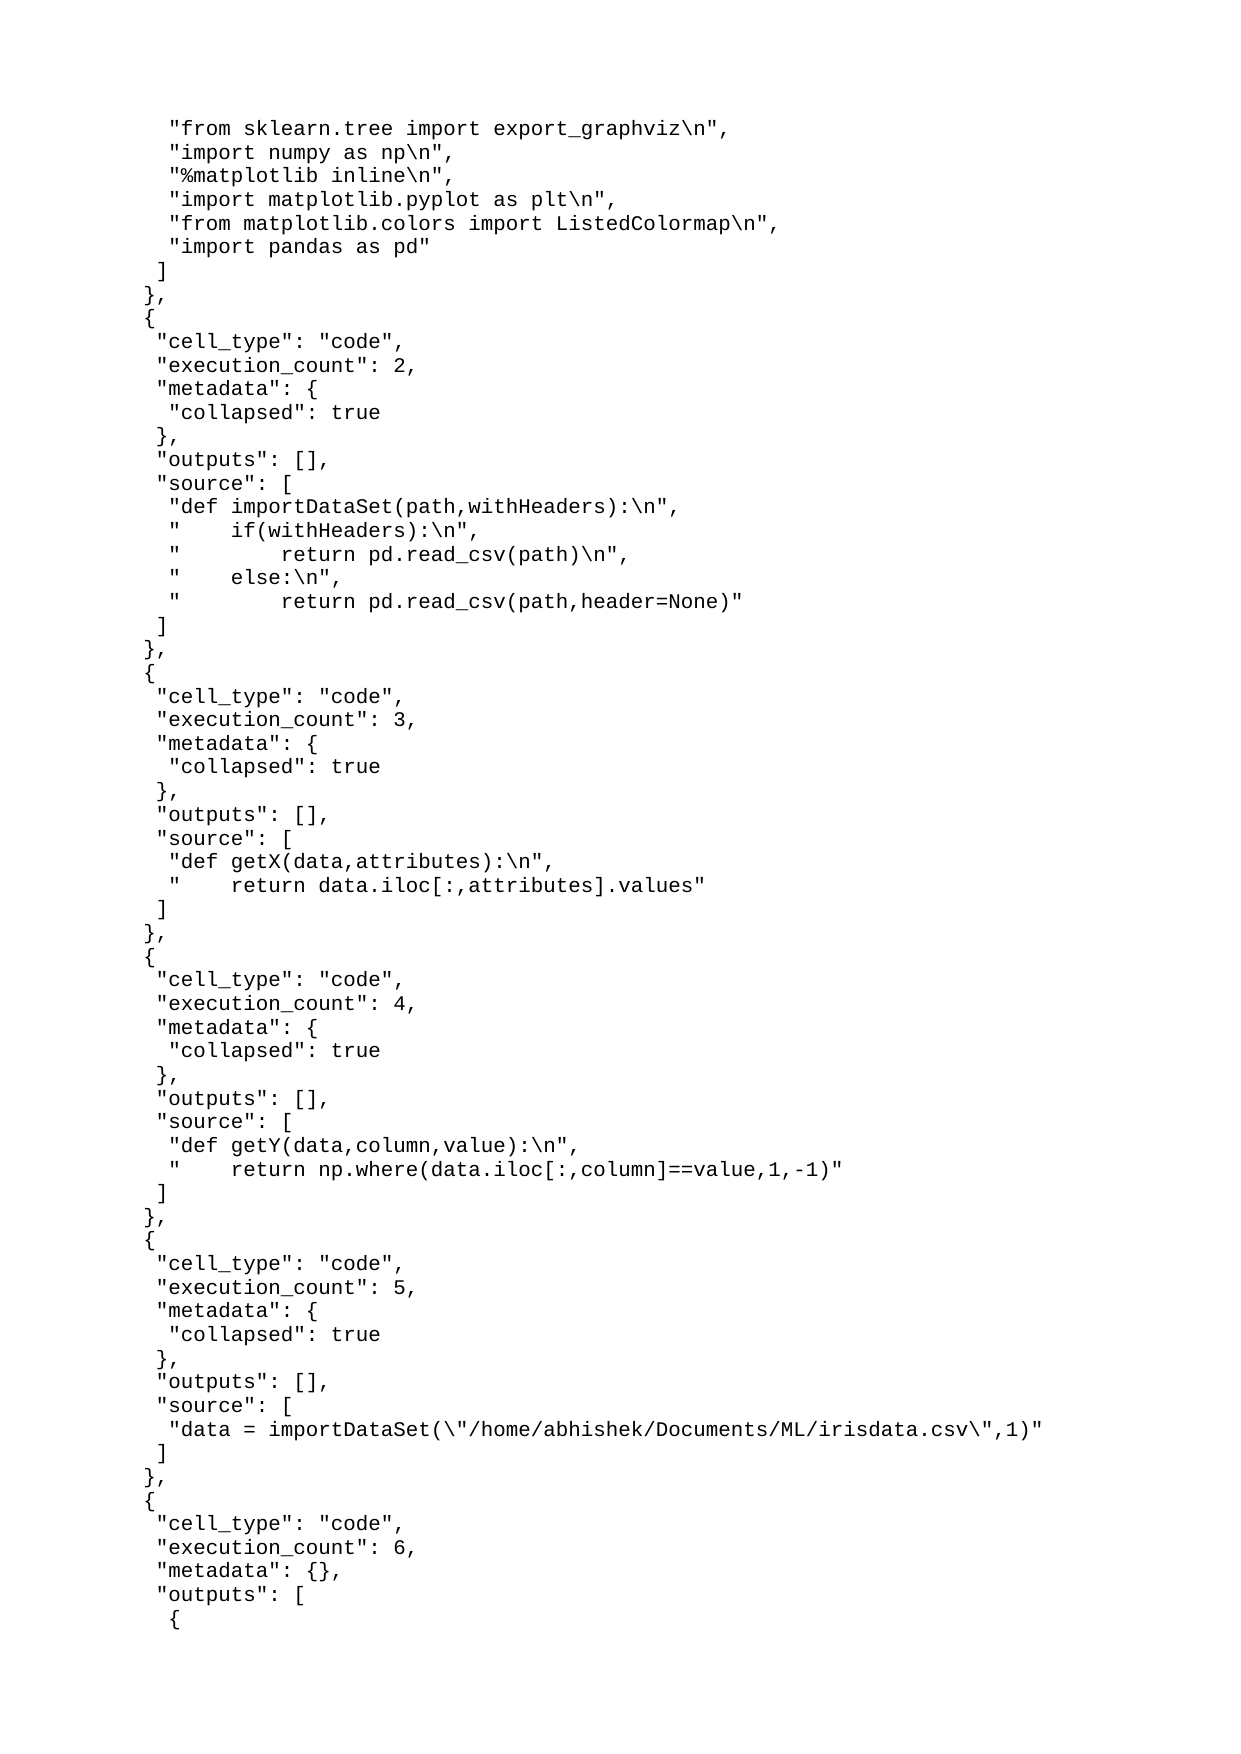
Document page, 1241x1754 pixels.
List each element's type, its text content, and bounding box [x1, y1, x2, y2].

text }, [118, 922, 1122, 946]
text ] [118, 1182, 1122, 1206]
text "metadata": { [118, 1300, 1122, 1324]
text "source": [ [118, 1395, 1122, 1419]
text "source": [ [118, 1111, 1122, 1135]
text ] [118, 260, 1122, 284]
text "execution_count": 5, [118, 1277, 1122, 1300]
text " return pd.read_csv(path,header=None)" [118, 591, 1122, 615]
text "collapsed": true [118, 1324, 1122, 1348]
text "def getY(data,column,value):\n", [118, 1135, 1122, 1158]
text "cell_type": "code", [118, 1253, 1122, 1277]
text ] [118, 1442, 1122, 1466]
text "data = importDataSet(\"/home/abhishek/Documents/ML/irisdata.csv\",1)" [118, 1419, 1122, 1442]
text "source": [ [118, 827, 1122, 851]
text "metadata": { [118, 733, 1122, 757]
text "def getX(data,attributes):\n", [118, 851, 1122, 875]
text { [118, 1229, 1122, 1253]
text "from matplotlib.colors import ListedColormap\n", [118, 213, 1122, 236]
text { [118, 307, 1122, 331]
text "metadata": { [118, 1017, 1122, 1040]
text " return data.iloc[:,attributes].values" [118, 875, 1122, 898]
text }, [118, 1206, 1122, 1229]
text }, [118, 780, 1122, 804]
text "source": [ [118, 473, 1122, 496]
text }, [118, 1348, 1122, 1371]
text "collapsed": true [118, 1040, 1122, 1064]
text }, [118, 1064, 1122, 1088]
text "outputs": [], [118, 1088, 1122, 1111]
text "collapsed": true [118, 402, 1122, 426]
text { [118, 946, 1122, 969]
text "outputs": [ [118, 1584, 1122, 1608]
text { [118, 1489, 1122, 1513]
text "execution_count": 6, [118, 1537, 1122, 1561]
text " return pd.read_csv(path)\n", [118, 544, 1122, 567]
text }, [118, 1466, 1122, 1489]
text "import pandas as pd" [118, 236, 1122, 260]
text { [118, 1608, 1122, 1631]
text "outputs": [], [118, 804, 1122, 827]
text "execution_count": 4, [118, 993, 1122, 1017]
text "cell_type": "code", [118, 1513, 1122, 1537]
text ] [118, 615, 1122, 638]
text }, [118, 284, 1122, 307]
text }, [118, 638, 1122, 662]
text "cell_type": "code", [118, 331, 1122, 354]
text "execution_count": 3, [118, 709, 1122, 733]
text "import numpy as np\n", [118, 142, 1122, 165]
text " else:\n", [118, 567, 1122, 591]
text "execution_count": 2, [118, 354, 1122, 378]
text ] [118, 898, 1122, 922]
text "cell_type": "code", [118, 686, 1122, 709]
text "%matplotlib inline\n", [118, 165, 1122, 189]
text " if(withHeaders):\n", [118, 520, 1122, 544]
text " return np.where(data.iloc[:,column]==value,1,-1)" [118, 1158, 1122, 1182]
text }, [118, 426, 1122, 449]
text "outputs": [], [118, 1371, 1122, 1395]
text "from sklearn.tree import export_graphviz\n", [118, 118, 1122, 142]
text { [118, 662, 1122, 686]
text "import matplotlib.pyplot as plt\n", [118, 189, 1122, 213]
text "metadata": { [118, 378, 1122, 402]
text "def importDataSet(path,withHeaders):\n", [118, 496, 1122, 520]
text "metadata": {}, [118, 1561, 1122, 1584]
text "collapsed": true [118, 757, 1122, 780]
text "cell_type": "code", [118, 969, 1122, 993]
text "outputs": [], [118, 449, 1122, 473]
